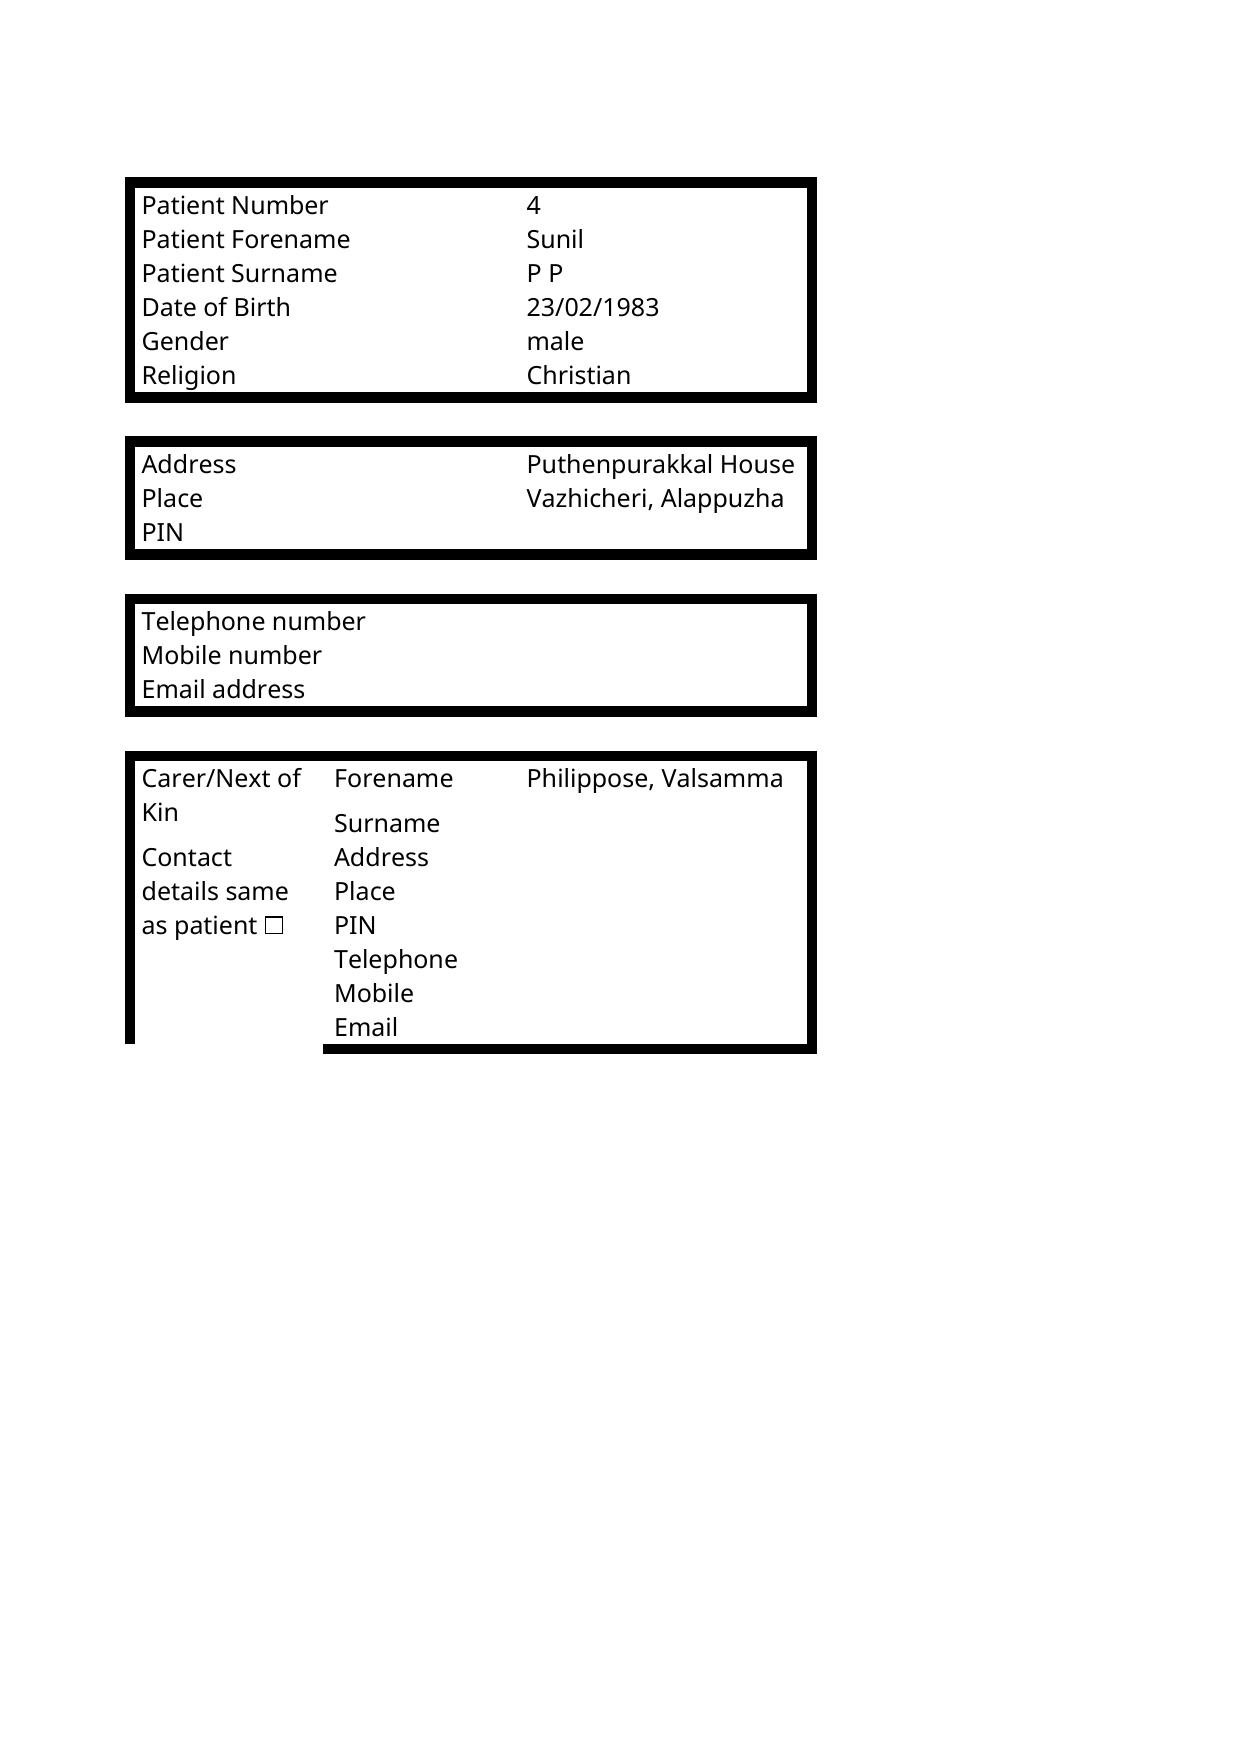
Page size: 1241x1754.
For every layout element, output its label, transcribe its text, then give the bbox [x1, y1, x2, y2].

table_header Telephone number [135, 604, 515, 638]
table_cell P P [515, 256, 807, 290]
table_cell Mobile number [135, 638, 515, 672]
table_header Forename [323, 761, 515, 795]
table_header Puthenpurakkal House [515, 447, 807, 481]
table_cell Place [323, 874, 515, 908]
table_cell Gender [135, 324, 515, 358]
table_cell [515, 795, 807, 839]
table_cell Contact details same as patient [135, 840, 323, 1044]
table_cell [515, 515, 807, 549]
table_cell [515, 638, 807, 672]
table_cell [515, 840, 807, 874]
table_cell Christian [515, 358, 807, 392]
table_header [515, 604, 807, 638]
table_cell male [515, 324, 807, 358]
table_cell PIN [135, 515, 515, 549]
table_cell Sunil [515, 222, 807, 256]
table_header Patient Number [135, 188, 515, 222]
table_cell [515, 942, 807, 976]
table_cell Email [323, 1010, 515, 1044]
table_header 4 [515, 188, 807, 222]
table_cell [515, 976, 807, 1010]
table_cell Telephone [323, 942, 515, 976]
table_cell Vazhicheri, Alappuzha [515, 481, 807, 515]
table_cell [515, 874, 807, 908]
table_cell PIN [323, 908, 515, 942]
table_cell [515, 1010, 807, 1044]
table_header Carer/Next of Kin [135, 761, 323, 839]
table_cell Address [323, 840, 515, 874]
table_cell 23/02/1983 [515, 290, 807, 324]
table_cell Email address [135, 672, 515, 706]
table_cell [515, 672, 807, 706]
table_cell Religion [135, 358, 515, 392]
table_cell Surname [323, 795, 515, 839]
table_cell Mobile [323, 976, 515, 1010]
table_cell Patient Forename [135, 222, 515, 256]
table_cell Date of Birth [135, 290, 515, 324]
table_header Philippose, Valsamma [515, 761, 807, 795]
table_header Address [135, 447, 515, 481]
table_cell Place [135, 481, 515, 515]
table_cell Patient Surname [135, 256, 515, 290]
table_cell [515, 908, 807, 942]
